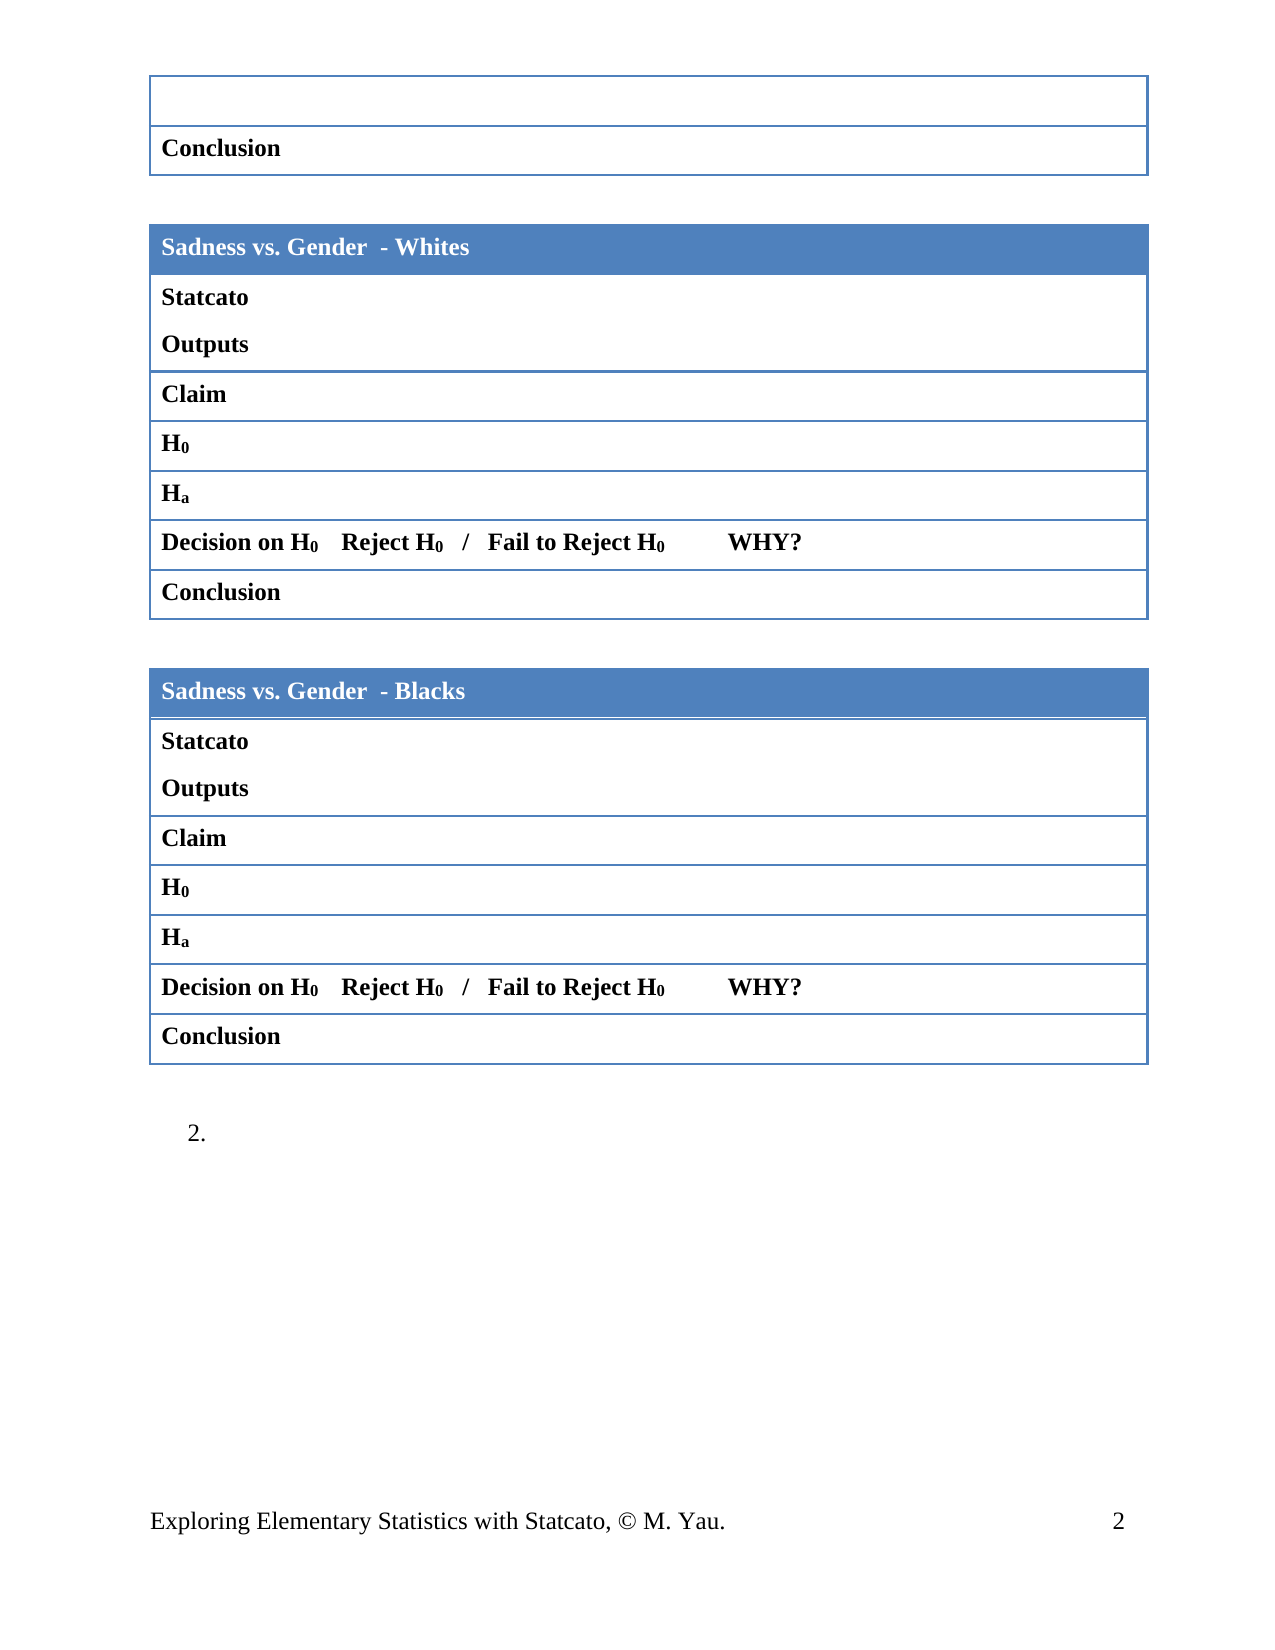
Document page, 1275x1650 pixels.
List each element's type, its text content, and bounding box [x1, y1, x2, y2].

table_cell H0 [151, 422, 330, 469]
table_cell Decision on H0 [151, 521, 330, 569]
table_cell Decision on H0 [151, 965, 330, 1013]
table_cell Reject H0 / Fail to Reject H0 WHY? [330, 521, 1146, 569]
table_cell [330, 817, 1146, 864]
table_cell [330, 472, 1146, 519]
table_cell Ha [151, 916, 330, 963]
table_cell Conclusion [151, 1015, 330, 1062]
table_cell [330, 1015, 1146, 1062]
table_cell Conclusion [151, 571, 330, 618]
table_cell Claim [151, 817, 330, 864]
table_cell Statcato Outputs [151, 720, 330, 814]
table_cell Ha [151, 472, 330, 519]
table_cell [151, 77, 330, 124]
table_cell [330, 916, 1146, 963]
table_cell [330, 720, 1146, 814]
table_cell [330, 571, 1146, 618]
table_cell Claim [151, 373, 330, 420]
table_cell [330, 422, 1146, 469]
table_cell Reject H0 / Fail to Reject H0 WHY? [330, 965, 1146, 1013]
table_cell [330, 373, 1146, 420]
table_cell [330, 127, 1146, 174]
table_cell Statcato Outputs [151, 275, 330, 370]
table_header Sadness vs. Gender - Whites [151, 226, 1146, 273]
table_cell [330, 275, 1146, 370]
table_cell [330, 866, 1146, 914]
table_cell Conclusion [151, 127, 330, 174]
table_header Sadness vs. Gender - Blacks [151, 670, 1146, 717]
table_cell H0 [151, 866, 330, 914]
table_cell [330, 77, 1146, 124]
